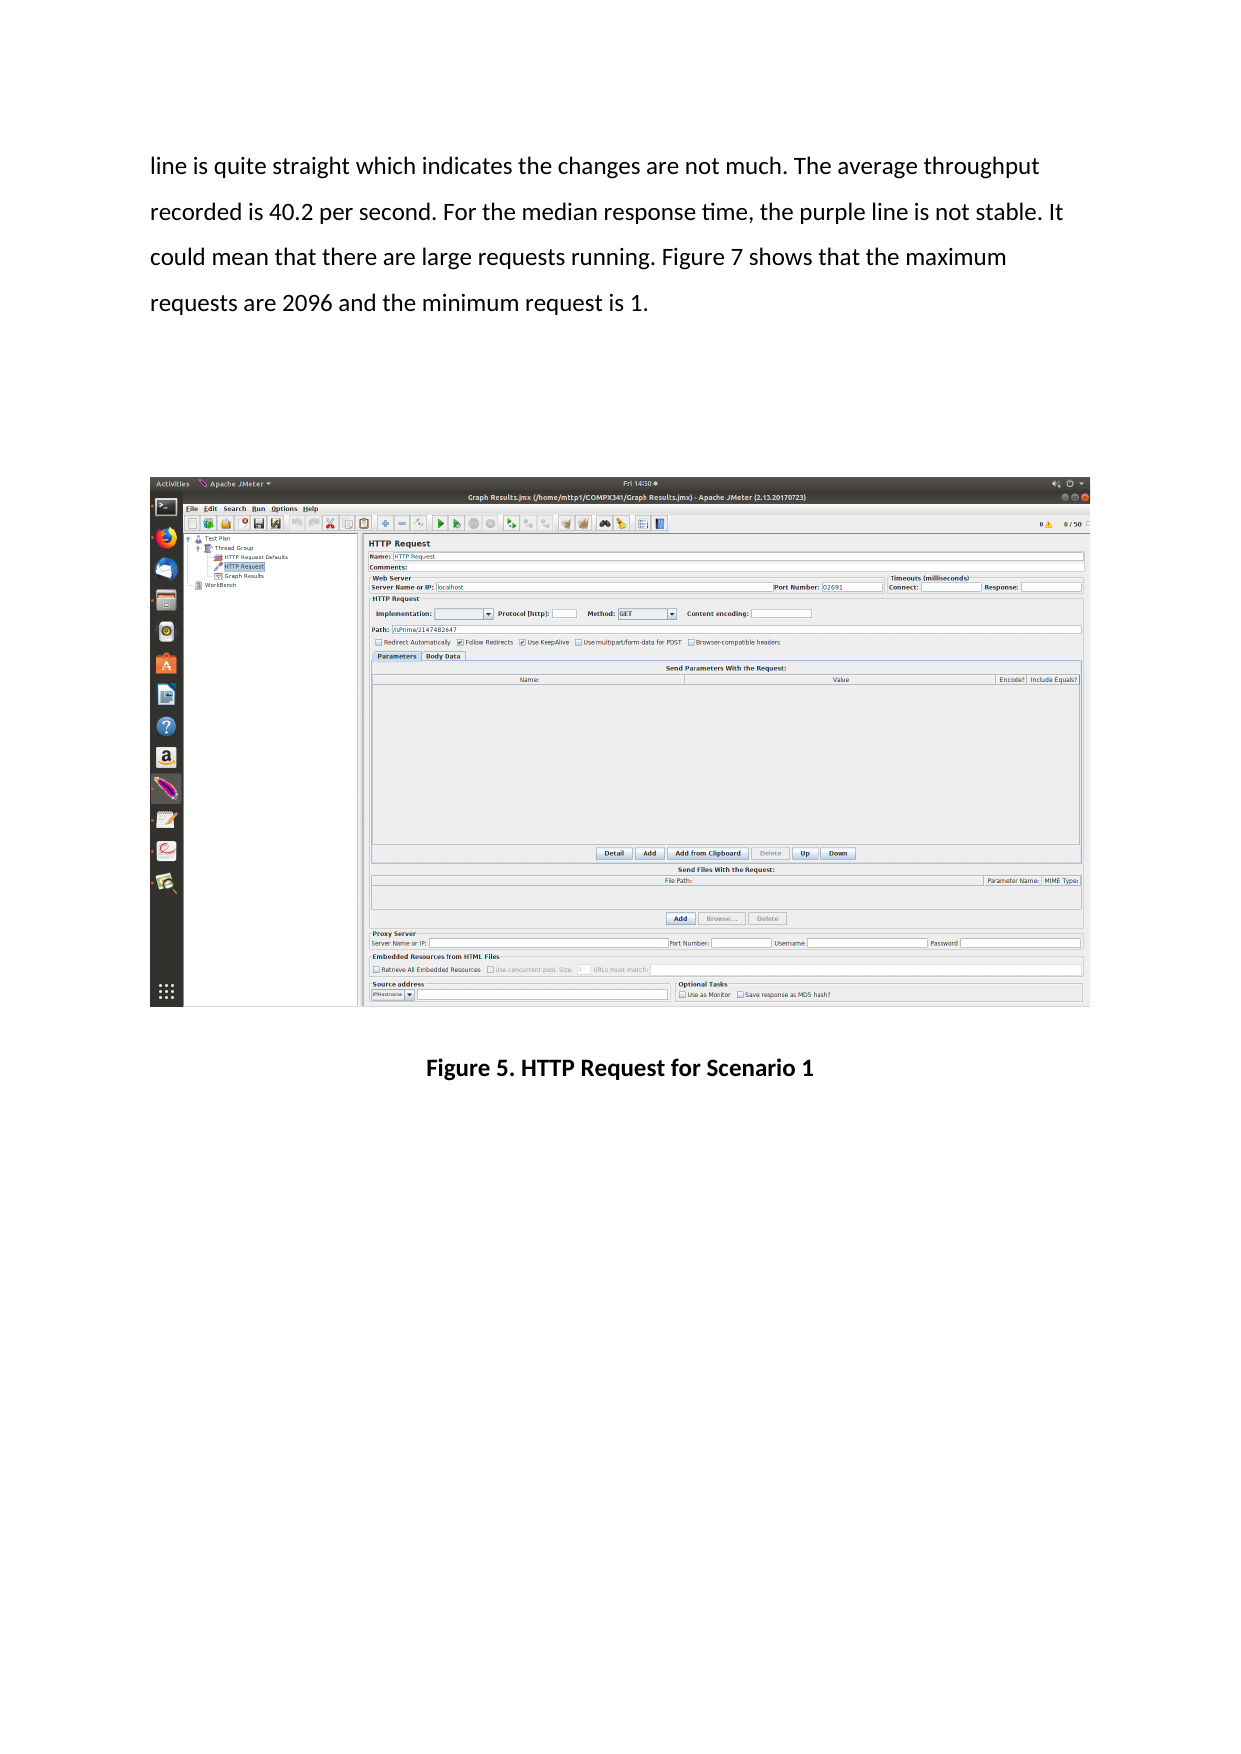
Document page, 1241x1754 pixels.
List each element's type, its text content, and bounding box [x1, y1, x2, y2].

picture [150, 477, 1091, 1007]
text Figure 5. HTTP Request for Scenario 1 [150, 1007, 1090, 1083]
text [150, 467, 1090, 477]
text line is quite straight which indicates the changes are not much. The average throughput recorded is 40.2 per second. For the median response time, the purple line is not stable. It could mean that there are large requests running. Figure 7 shows that the maximum requests are 2096 and the minimum request is 1. [150, 150, 1090, 318]
